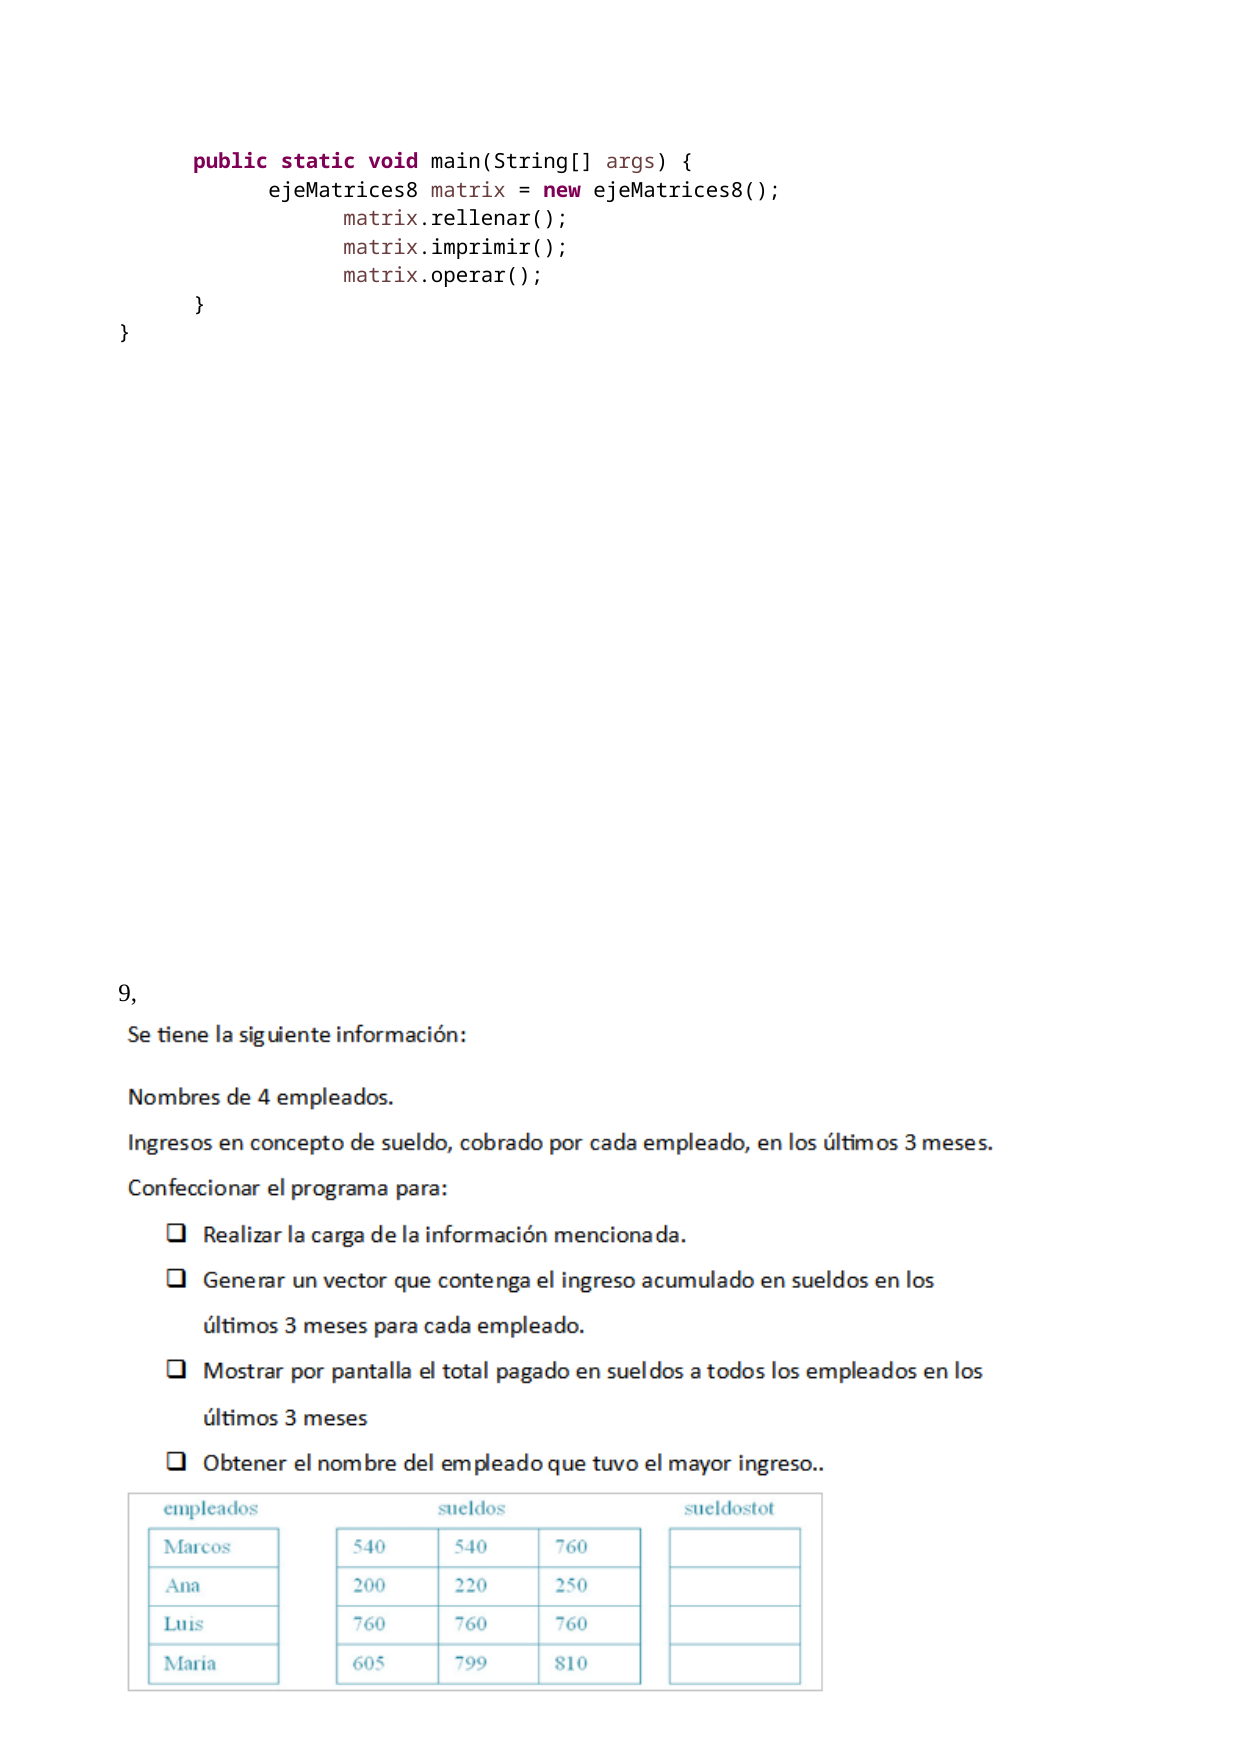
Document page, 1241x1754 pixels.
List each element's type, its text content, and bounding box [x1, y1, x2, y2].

text ejeMatrices8 matrix = new ejeMatrices8(); [118, 175, 1122, 203]
text public static void main(String[] args) { [118, 147, 1122, 175]
text matrix.operar(); [118, 260, 1122, 289]
picture [117, 1011, 1000, 1715]
text 9, [118, 978, 1122, 1007]
text matrix.imprimir(); [118, 232, 1122, 260]
text } [118, 289, 1122, 317]
text matrix.rellenar(); [118, 203, 1122, 232]
text } [118, 317, 1122, 346]
